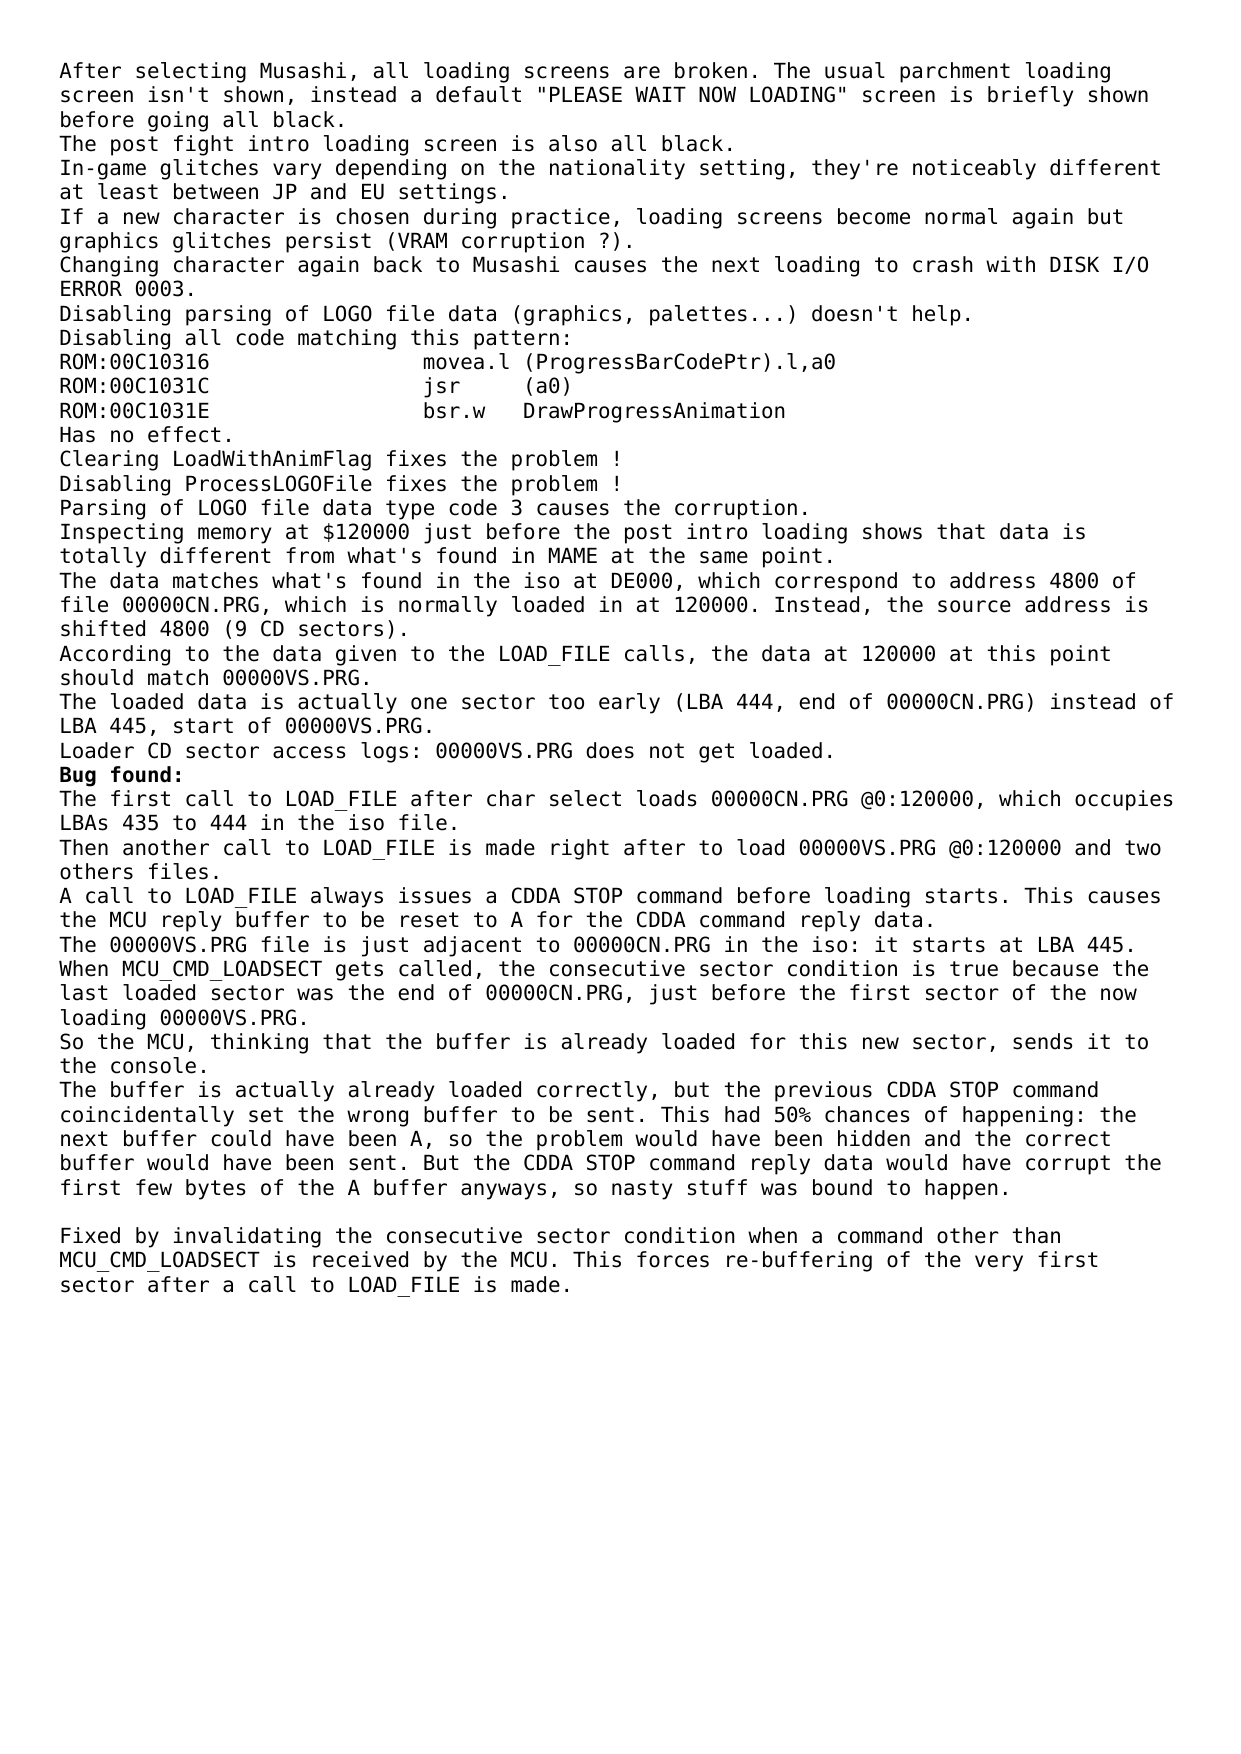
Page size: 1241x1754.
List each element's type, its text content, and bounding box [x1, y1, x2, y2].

text The post fight intro loading screen is also all black. [59, 132, 1181, 156]
text Parsing of LOGO file data type code 3 causes the corruption. [59, 496, 1181, 520]
text After selecting Musashi, all loading screens are broken. The usual parchment loading screen isn't shown, instead a default "PLEASE WAIT NOW LOADING" screen is briefly shown before going all black. [59, 59, 1181, 132]
text Loader CD sector access logs: 00000VS.PRG does not get loaded. [59, 739, 1181, 763]
text According to the data given to the LOAD_FILE calls, the data at 120000 at this point should match 00000VS.PRG. [59, 642, 1181, 690]
text Disabling parsing of LOGO file data (graphics, palettes...) doesn't help. [59, 302, 1181, 326]
text Disabling ProcessLOGOFile fixes the problem ! [59, 472, 1181, 496]
text Changing character again back to Musashi causes the next loading to crash with DISK I/O ERROR 0003. [59, 253, 1181, 302]
text Inspecting memory at $120000 just before the post intro loading shows that data is totally different from what's found in MAME at the same point. [59, 520, 1181, 569]
text The data matches what's found in the iso at DE000, which correspond to address 4800 of file 00000CN.PRG, which is normally loaded in at 120000. Instead, the source address is shifted 4800 (9 CD sectors). [59, 569, 1181, 642]
text Clearing LoadWithAnimFlag fixes the problem ! [59, 447, 1181, 472]
text ROM:00C10316 movea.l (ProgressBarCodePtr).l,a0 [59, 350, 1181, 374]
text The buffer is actually already loaded correctly, but the previous CDDA STOP command coincidentally set the wrong buffer to be sent. This had 50% chances of happening: the next buffer could have been A, so the problem would have been hidden and the correct buffer would have been sent. But the CDDA STOP command reply data would have corrupt the first few bytes of the A buffer anyways, so nasty stuff was bound to happen. [59, 1078, 1181, 1200]
text So the MCU, thinking that the buffer is already loaded for this new sector, sends it to the console. [59, 1030, 1181, 1078]
text ROM:00C1031C jsr (a0) [59, 374, 1181, 399]
text Has no effect. [59, 423, 1181, 447]
text The loaded data is actually one sector too early (LBA 444, end of 00000CN.PRG) instead of LBA 445, start of 00000VS.PRG. [59, 690, 1181, 739]
text In-game glitches vary depending on the nationality setting, they're noticeably different at least between JP and EU settings. [59, 156, 1181, 205]
text Then another call to LOAD_FILE is made right after to load 00000VS.PRG @0:120000 and two others files. [59, 836, 1181, 884]
text Fixed by invalidating the consecutive sector condition when a command other than MCU_CMD_LOADSECT is received by the MCU. This forces re-buffering of the very first sector after a call to LOAD_FILE is made. [59, 1224, 1181, 1297]
text Bug found: [59, 763, 1181, 787]
text The first call to LOAD_FILE after char select loads 00000CN.PRG @0:120000, which occupies LBAs 435 to 444 in the iso file. [59, 787, 1181, 836]
text ROM:00C1031E bsr.w DrawProgressAnimation [59, 399, 1181, 423]
text The 00000VS.PRG file is just adjacent to 00000CN.PRG in the iso: it starts at LBA 445. [59, 933, 1181, 957]
text If a new character is chosen during practice, loading screens become normal again but graphics glitches persist (VRAM corruption ?). [59, 205, 1181, 253]
text When MCU_CMD_LOADSECT gets called, the consecutive sector condition is true because the last loaded sector was the end of 00000CN.PRG, just before the first sector of the now loading 00000VS.PRG. [59, 957, 1181, 1030]
text A call to LOAD_FILE always issues a CDDA STOP command before loading starts. This causes the MCU reply buffer to be reset to A for the CDDA command reply data. [59, 884, 1181, 933]
text Disabling all code matching this pattern: [59, 326, 1181, 350]
